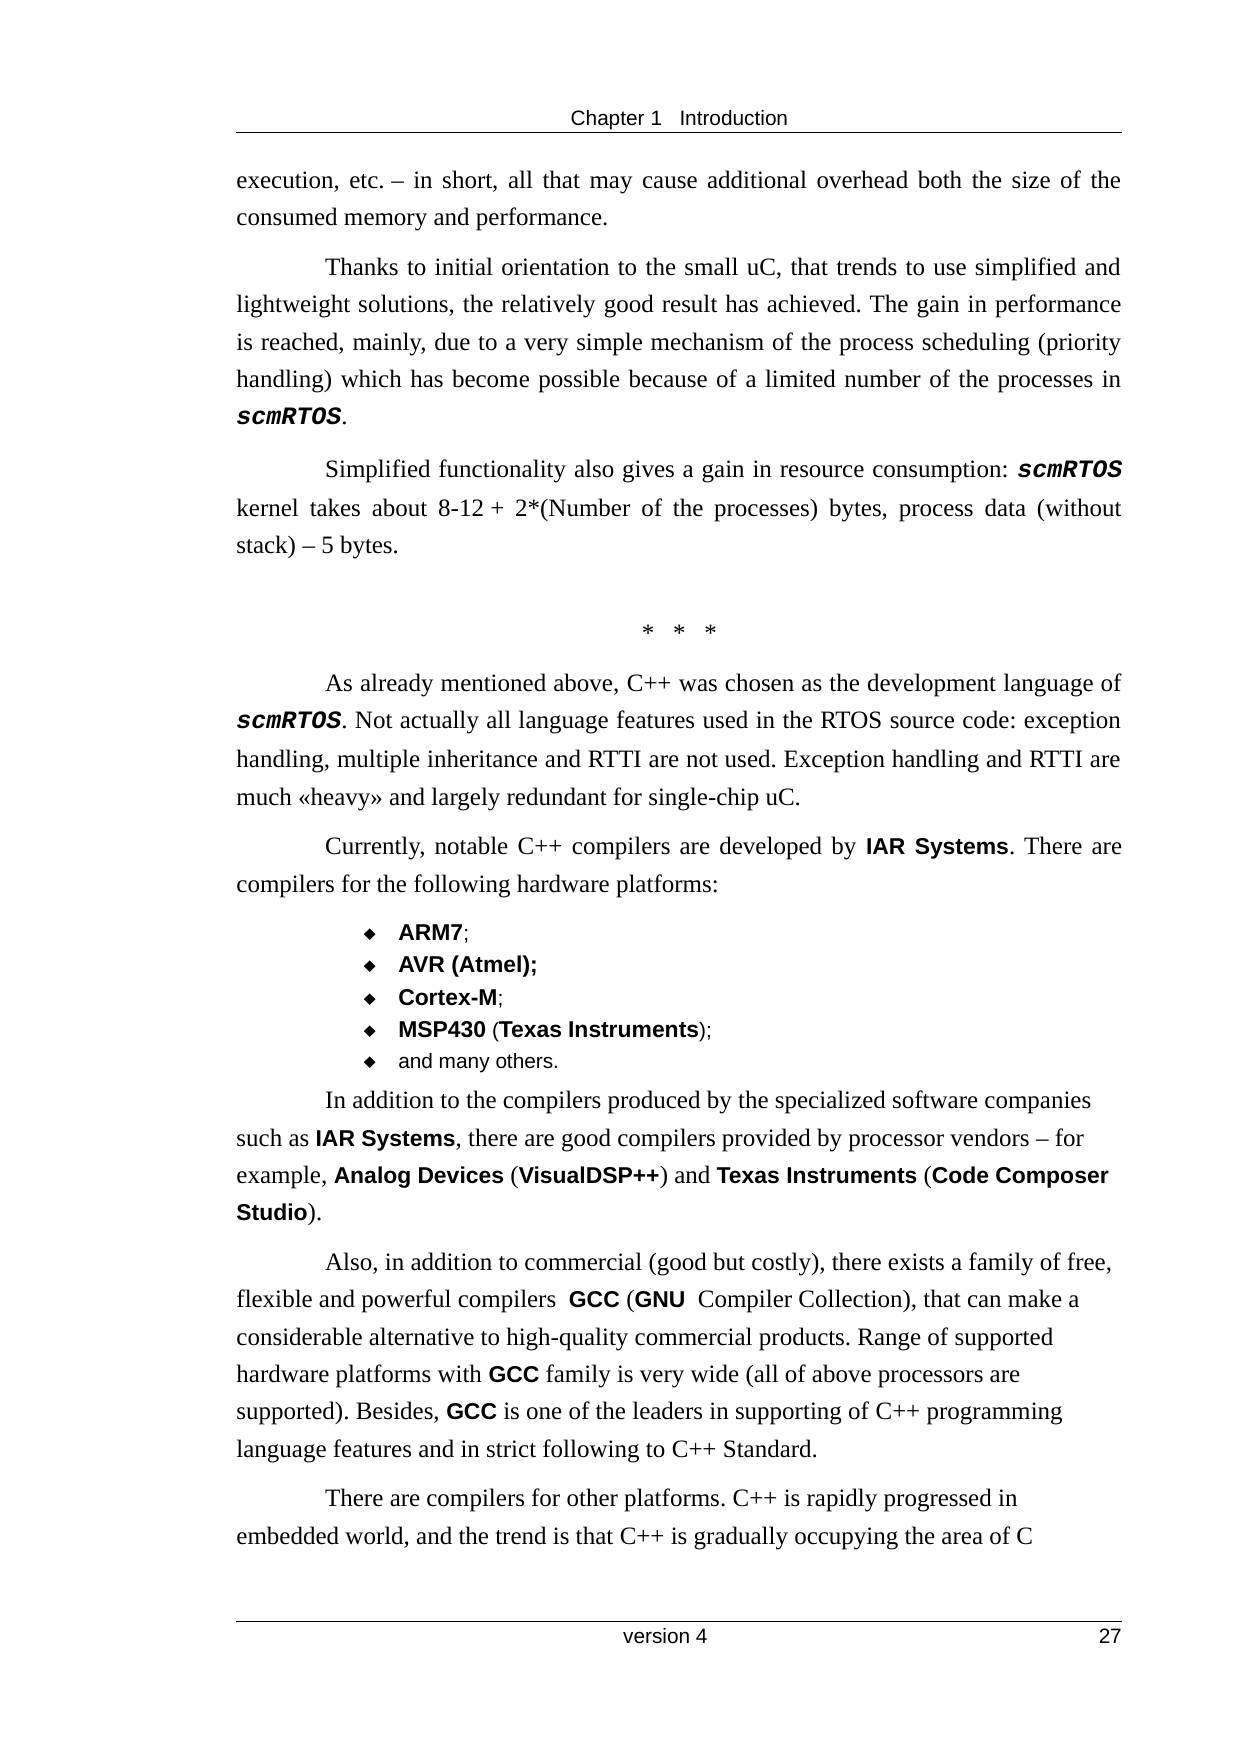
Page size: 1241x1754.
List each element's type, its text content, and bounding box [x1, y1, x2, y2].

text Also, in addition to commercial (good but costly), there exists a family of free, flexible and powerful compilers GCC (GNU Compiler Collection), that can make a considerable alternative to high-quality commercial products. Range of supported hardware platforms with GCC family is very wide (all of above processors are supported). Besides, GCC is one of the leaders in supporting of С++ programming language features and in strict following to С++ Standard. [236, 1247, 1122, 1462]
list and many others. [363, 1049, 1122, 1073]
text Currently, notable С++ compilers are developed by IAR Systems. There are compilers for the following hardware platforms: [236, 831, 1122, 897]
list MSP430 (Texas Instruments); [363, 1016, 1122, 1043]
list ARM7; [363, 918, 1122, 945]
text execution, etc. – in short, all that may cause additional overhead both the size of the consumed memory and performance. [236, 165, 1122, 231]
list AVR (Atmel); [363, 951, 1122, 977]
text Simplified functionality also gives a gain in resource consumption: scmRTOS kernel takes about 8-12 + 2*(Number of the processes) bytes, process data (without stack) – 5 bytes. [236, 454, 1122, 559]
text As already mentioned above, С++ was chosen as the development language of scmRTOS. Not actually all language features used in the RTOS source code: exception handling, multiple inheritance and RTTI are not used. Exception handling and RTTI are much «heavy» and largely redundant for single-chip uC. [236, 668, 1122, 810]
text There are compilers for other platforms. С++ is rapidly progressed in embedded world, and the trend is that С++ is gradually occupying the area of C [236, 1483, 1122, 1549]
text Thanks to initial orientation to the small uC, that trends to use simplified and lightweight solutions, the relatively good result has achieved. The gain in performance is reached, mainly, due to a very simple mechanism of the process scheduling (priority handling) which has become possible because of a limited number of the processes in scmRTOS. [236, 252, 1122, 432]
text In addition to the compilers produced by the specialized software companies such as IAR Systems, there are good compilers provided by processor vendors – for example, Analog Devices (VisualDSP++) and Texas Instruments (Code Composer Studio). [236, 1086, 1122, 1226]
text * * * [236, 618, 1122, 647]
list Cortex-M; [363, 984, 1122, 1010]
